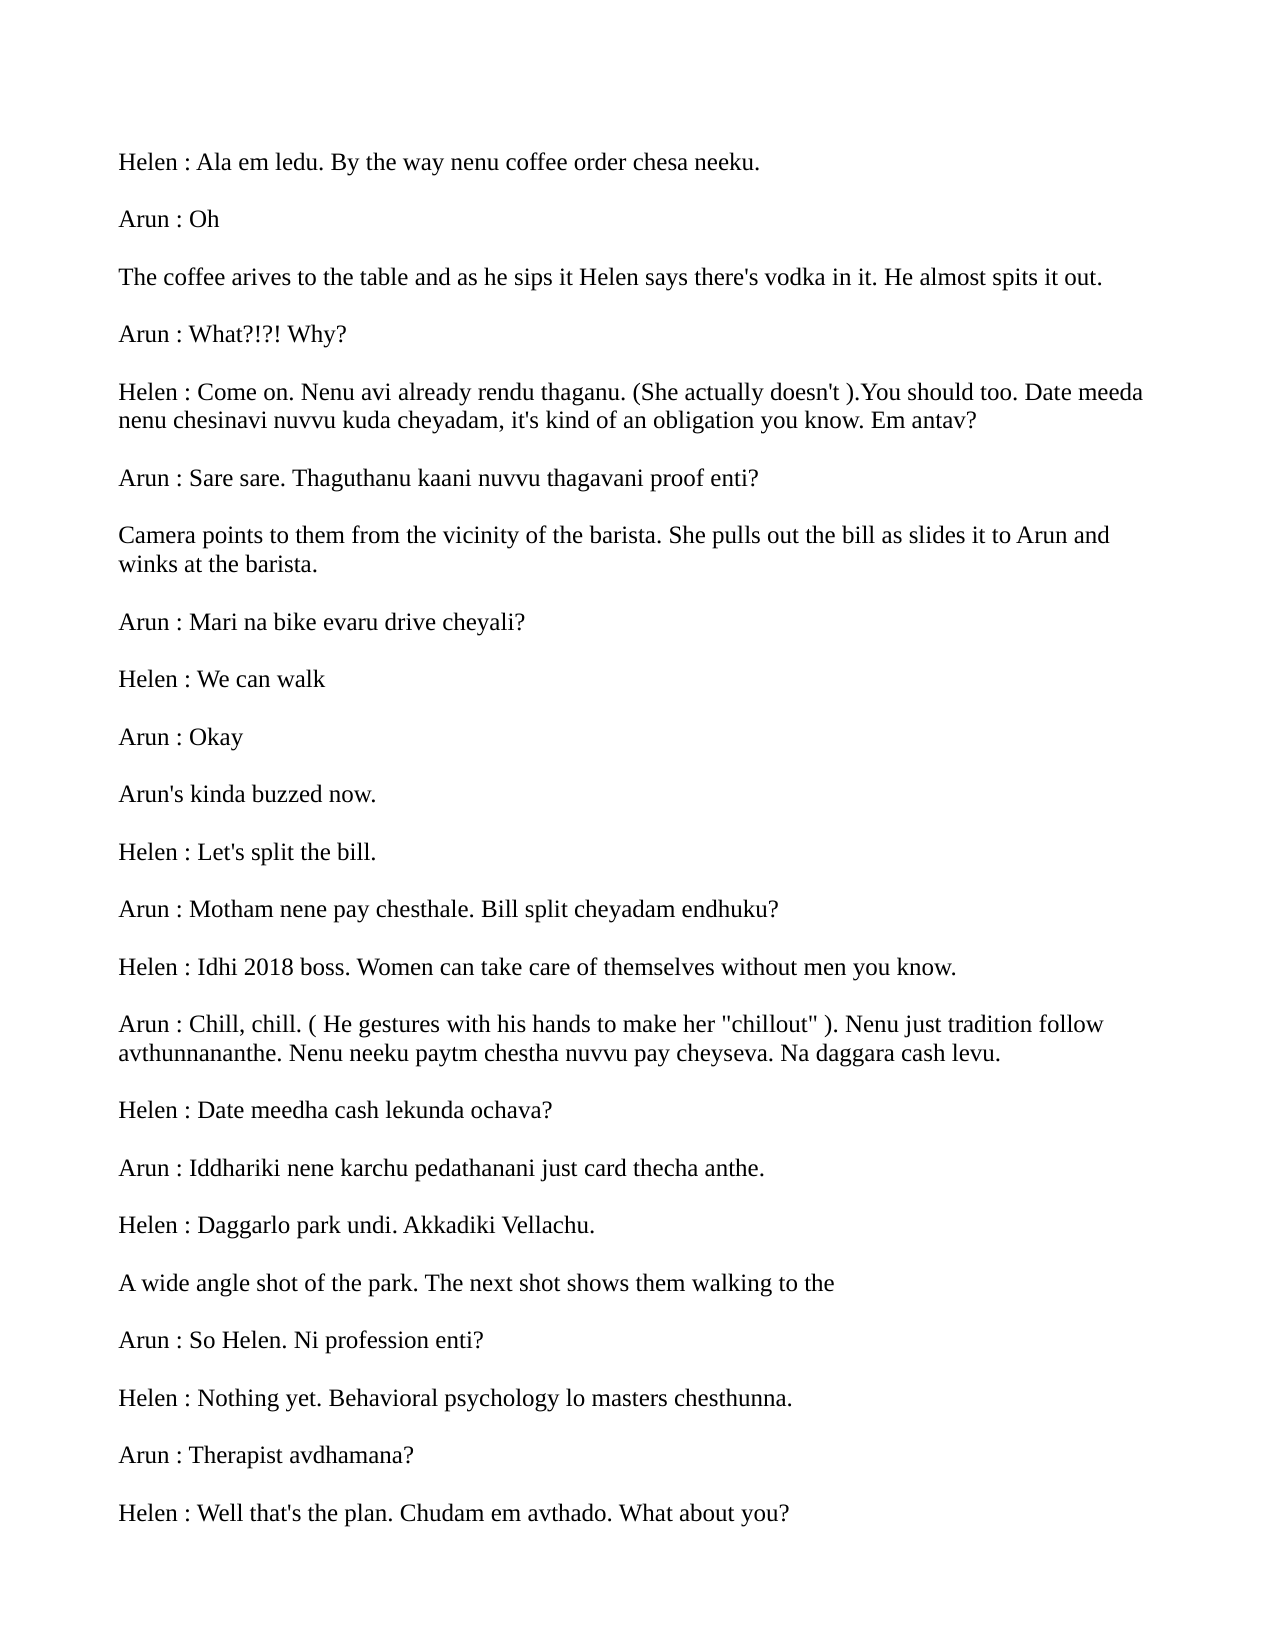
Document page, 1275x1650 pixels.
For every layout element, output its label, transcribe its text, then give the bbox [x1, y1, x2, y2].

text Helen : Date meedha cash lekunda ochava? [118, 1096, 1157, 1124]
text Helen : Let's split the bill. [118, 837, 1157, 866]
text A wide angle shot of the park. The next shot shows them walking to the [118, 1268, 1157, 1297]
text Arun : Mari na bike evaru drive cheyali? [118, 607, 1157, 636]
text Arun : Chill, chill. ( He gestures with his hands to make her "chillout" ). Nenu just tradition follow avthunnananthe. Nenu neeku paytm chestha nuvvu pay cheyseva. Na daggara cash levu. [118, 1009, 1157, 1067]
text Arun : Therapist avdhamana? [118, 1441, 1157, 1469]
text Helen : Nothing yet. Behavioral psychology lo masters chesthunna. [118, 1383, 1157, 1412]
text Helen : Idhi 2018 boss. Women can take care of themselves without men you know. [118, 952, 1157, 981]
text Camera points to them from the vicinity of the barista. She pulls out the bill as slides it to Arun and winks at the barista. [118, 521, 1157, 578]
text Helen : Daggarlo park undi. Akkadiki Vellachu. [118, 1211, 1157, 1239]
text Helen : Ala em ledu. By the way nenu coffee order chesa neeku. [118, 147, 1157, 176]
text Arun : What?!?! Why? [118, 319, 1157, 348]
text Helen : Well that's the plan. Chudam em avthado. What about you? [118, 1498, 1157, 1527]
text Arun : So Helen. Ni profession enti? [118, 1326, 1157, 1354]
text Helen : We can walk [118, 664, 1157, 693]
text Arun : Okay [118, 722, 1157, 751]
text The coffee arives to the table and as he sips it Helen says there's vodka in it. He almost spits it out. [118, 262, 1157, 291]
text Arun : Oh [118, 204, 1157, 233]
text Arun : Sare sare. Thaguthanu kaani nuvvu thagavani proof enti? [118, 463, 1157, 492]
text Arun : Motham nene pay chesthale. Bill split cheyadam endhuku? [118, 894, 1157, 923]
text Arun's kinda buzzed now. [118, 779, 1157, 808]
text Helen : Come on. Nenu avi already rendu thaganu. (She actually doesn't ).You should too. Date meeda nenu chesinavi nuvvu kuda cheyadam, it's kind of an obligation you know. Em antav? [118, 377, 1157, 434]
text Arun : Iddhariki nene karchu pedathanani just card thecha anthe. [118, 1153, 1157, 1182]
